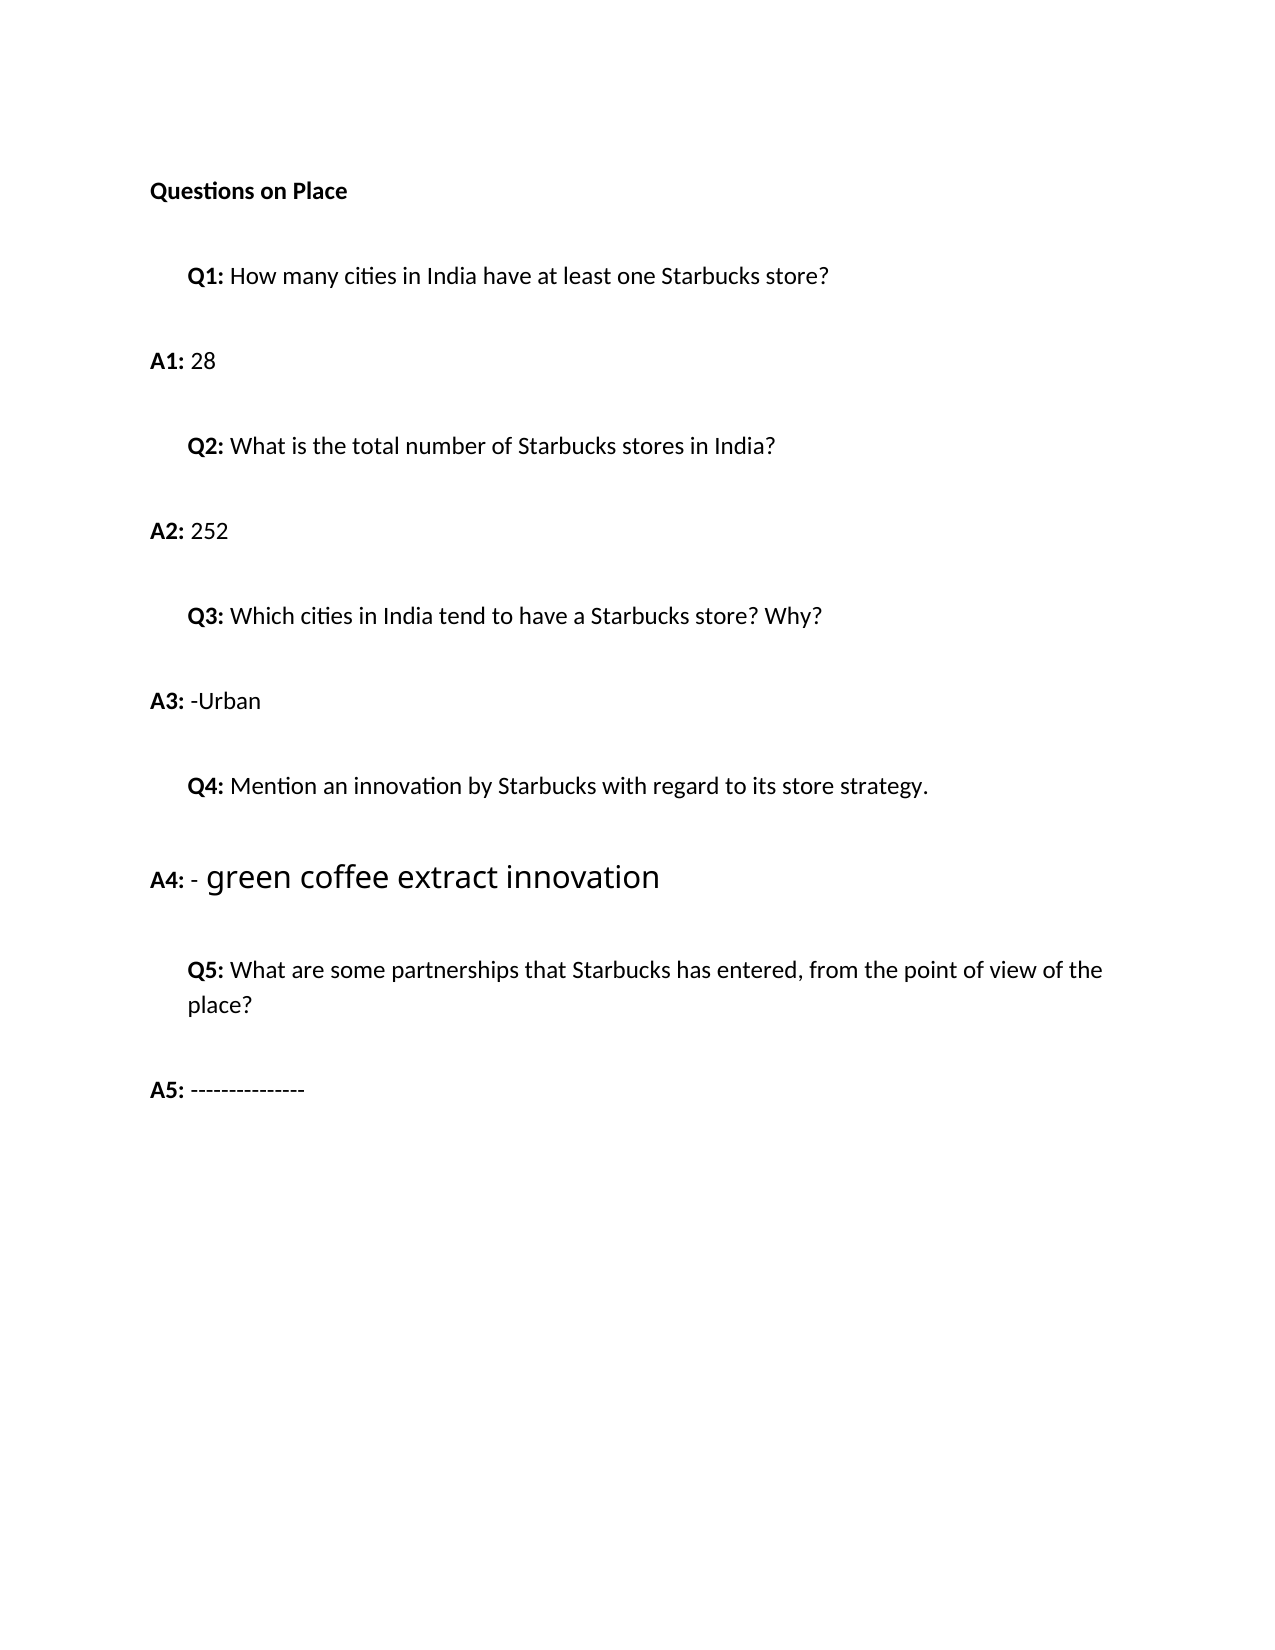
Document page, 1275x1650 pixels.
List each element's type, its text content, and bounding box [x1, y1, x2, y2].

text A1: 28 [150, 345, 1125, 376]
text Q3: Which cities in India tend to have a Starbucks store? Why? [187, 600, 1125, 631]
text A3: -Urban [150, 685, 1125, 716]
text A2: 252 [150, 515, 1125, 546]
text Q4: Mention an innovation by Starbucks with regard to its store strategy. [187, 770, 1125, 801]
text Q1: How many cities in India have at least one Starbucks store? [187, 260, 1125, 291]
text Q5: What are some partnerships that Starbucks has entered, from the point of view of the place? [187, 954, 1125, 1019]
text Q2: What is the total number of Starbucks stores in India? [187, 430, 1125, 461]
text A4: - green coffee extract innovation [150, 855, 1125, 898]
text A5: --------------- [150, 1074, 1125, 1104]
text Questions on Place [150, 175, 1125, 206]
